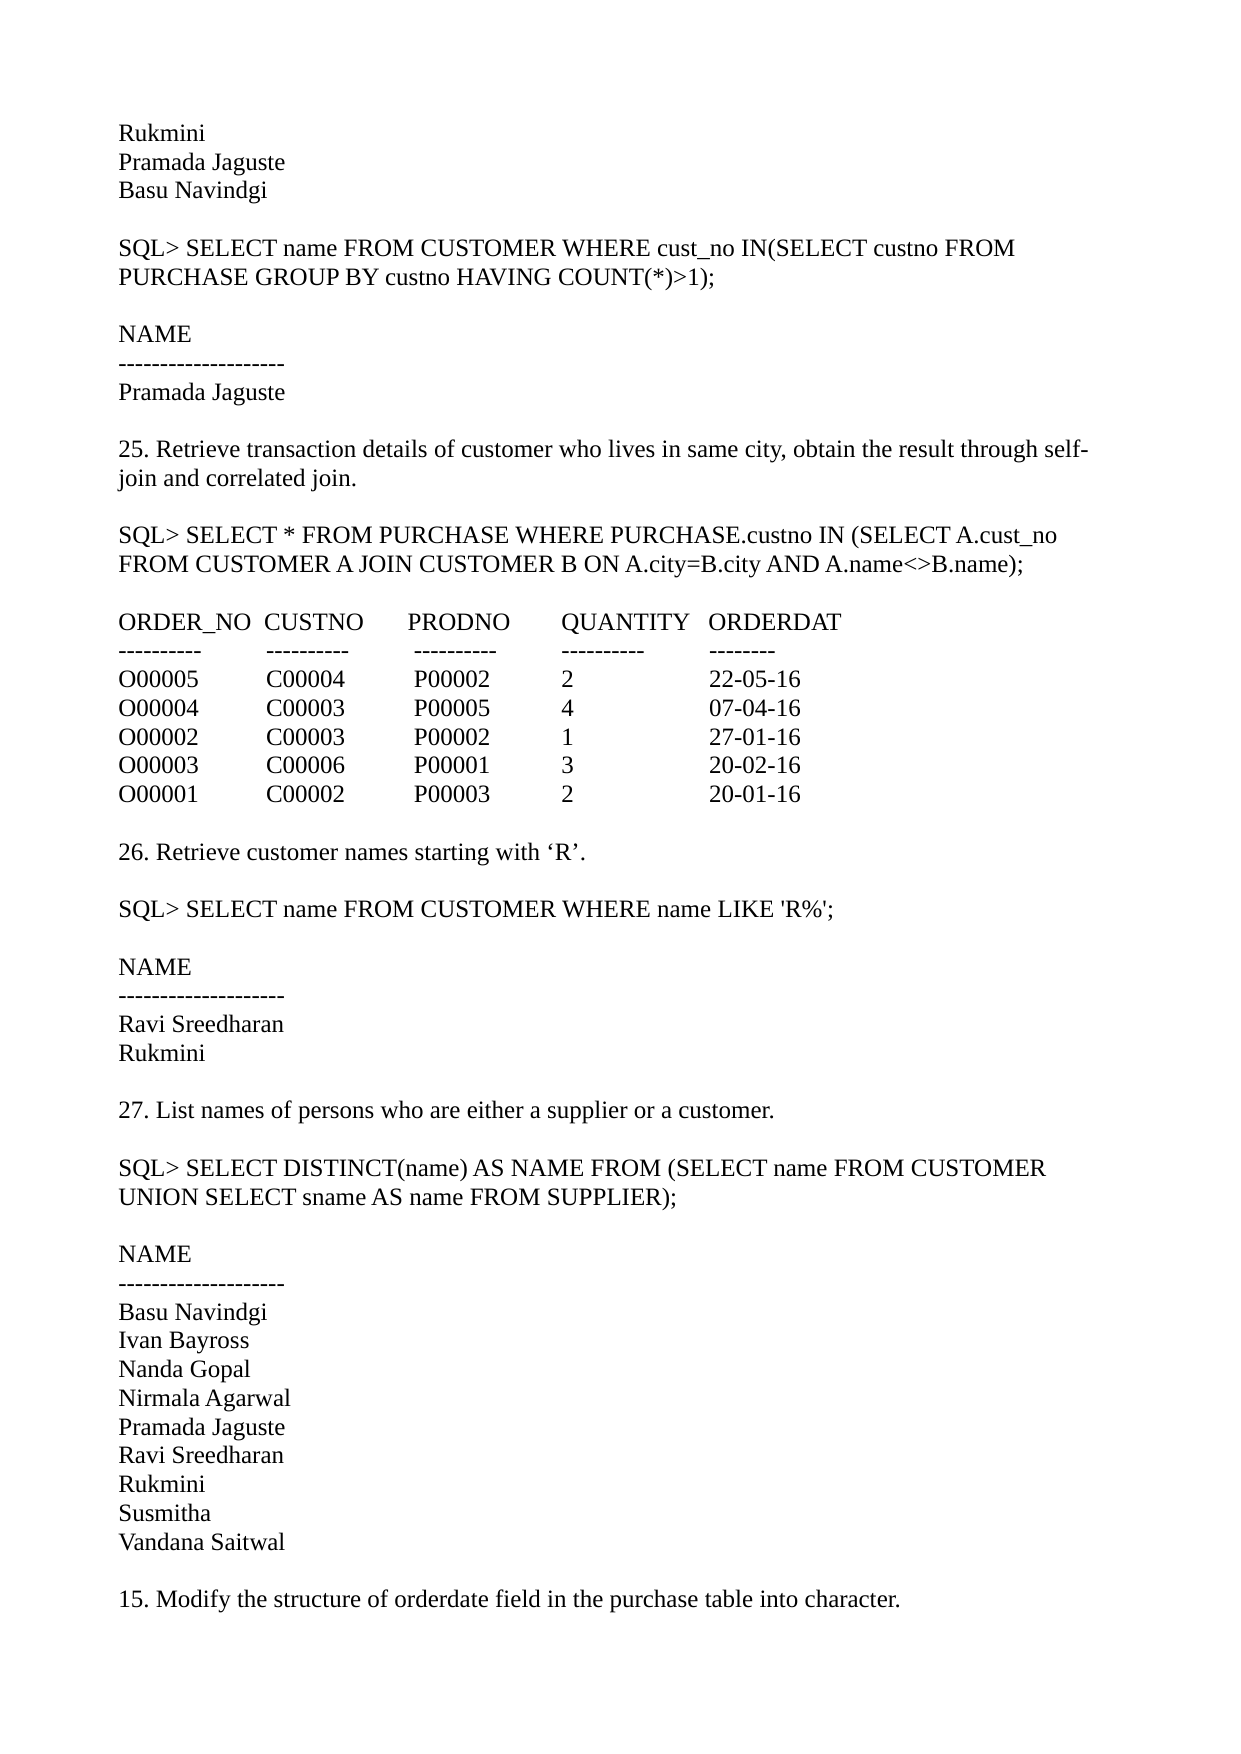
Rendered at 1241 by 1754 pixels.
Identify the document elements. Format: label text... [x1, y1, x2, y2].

text NAME [118, 952, 1122, 981]
text Basu Navindgi [118, 1297, 1122, 1326]
text Pramada Jaguste [118, 147, 1122, 176]
text Rukmini [118, 118, 1122, 147]
text SQL> SELECT DISTINCT(name) AS NAME FROM (SELECT name FROM CUSTOMER UNION SELECT sname AS name FROM SUPPLIER); [118, 1153, 1122, 1211]
text NAME [118, 319, 1122, 348]
text SQL> SELECT * FROM PURCHASE WHERE PURCHASE.custno IN (SELECT A.cust_no FROM CUSTOMER A JOIN CUSTOMER B ON A.city=B.city AND A.name<>B.name); [118, 521, 1122, 578]
text Nirmala Agarwal [118, 1383, 1122, 1412]
text 26. Retrieve customer names starting with ‘R’. [118, 837, 1122, 866]
text -------------------- [118, 1268, 1122, 1297]
text Ravi Sreedharan [118, 1009, 1122, 1038]
text Basu Navindgi [118, 176, 1122, 204]
text Rukmini [118, 1469, 1122, 1498]
text O00001 C00002 P00003 2 20-01-16 [118, 779, 1122, 808]
text Nanda Gopal [118, 1354, 1122, 1383]
text 25. Retrieve transaction details of customer who lives in same city, obtain the result through self-join and correlated join. [118, 434, 1122, 492]
text Susmitha [118, 1498, 1122, 1527]
text ---------- ---------- ---------- ---------- -------- [118, 636, 1122, 664]
text Rukmini [118, 1038, 1122, 1067]
text -------------------- [118, 348, 1122, 377]
text SQL> SELECT name FROM CUSTOMER WHERE name LIKE 'R%'; [118, 894, 1122, 923]
text 27. List names of persons who are either a supplier or a customer. [118, 1096, 1122, 1124]
text O00002 C00003 P00002 1 27-01-16 [118, 722, 1122, 751]
text NAME [118, 1239, 1122, 1268]
text Pramada Jaguste [118, 377, 1122, 406]
text O00003 C00006 P00001 3 20-02-16 [118, 751, 1122, 779]
text O00004 C00003 P00005 4 07-04-16 [118, 693, 1122, 722]
text 15. Modify the structure of orderdate field in the purchase table into character. [118, 1584, 1122, 1613]
text Pramada Jaguste [118, 1412, 1122, 1441]
text O00005 C00004 P00002 2 22-05-16 [118, 664, 1122, 693]
text SQL> SELECT name FROM CUSTOMER WHERE cust_no IN(SELECT custno FROM PURCHASE GROUP BY custno HAVING COUNT(*)>1); [118, 233, 1122, 291]
text Ravi Sreedharan [118, 1441, 1122, 1469]
text Ivan Bayross [118, 1326, 1122, 1354]
text -------------------- [118, 981, 1122, 1009]
text ORDER_NO CUSTNO PRODNO QUANTITY ORDERDAT [118, 607, 1122, 636]
text Vandana Saitwal [118, 1527, 1122, 1556]
